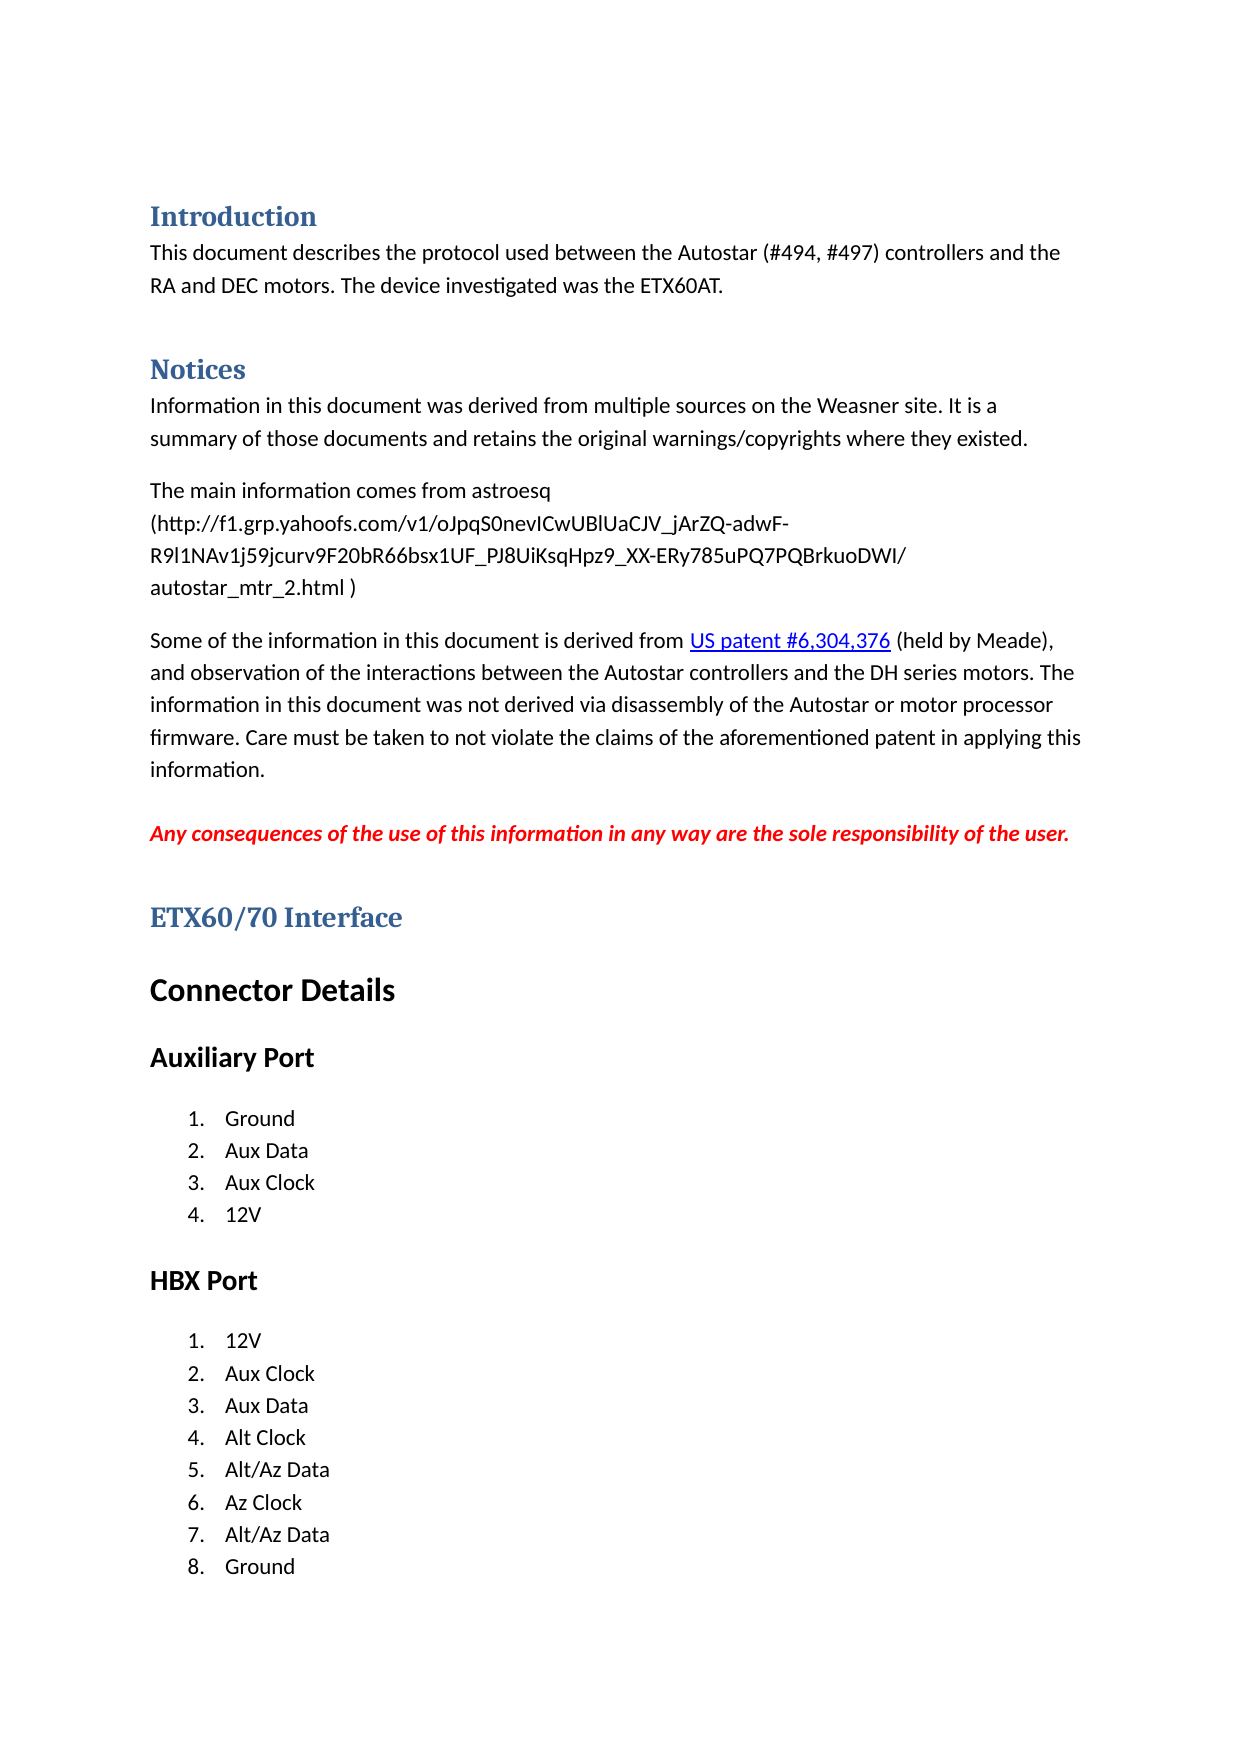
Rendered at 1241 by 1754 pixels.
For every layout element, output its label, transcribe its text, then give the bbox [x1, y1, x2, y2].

text This document describes the protocol used between the Autostar (#494, #497) controllers and the RA and DEC motors. The device investigated was the ETX60AT. [150, 238, 1090, 299]
list Alt/Az Data [187, 1520, 1090, 1548]
text Some of the information in this document is derived from US patent #6,304,376 (held by Meade), and observation of the interactions between the Autostar controllers and the DH series motors. The information in this document was not derived via disassembly of the Autostar or motor processor firmware. Care must be taken to not violate the claims of the aforementioned patent in applying this information. Any consequences of the use of this information in any way are the sole responsibility of the user. [150, 626, 1090, 847]
subtitle Introduction [150, 200, 1090, 233]
text Information in this document was derived from multiple sources on the Weasner site. It is a summary of those documents and retains the original warnings/copyrights where they existed. [150, 391, 1090, 452]
list Aux Clock [187, 1359, 1090, 1387]
subtitle Connector Details [150, 969, 1090, 1010]
list Az Clock [187, 1488, 1090, 1516]
list Ground [187, 1104, 1090, 1132]
text The main information comes from astroesq (http://f1.grp.yahoofs.com/v1/oJpqS0nevICwUBlUaCJV_jArZQ-adwF-R9l1NAv1j59jcurv9F20bR66bsx1UF_PJ8UiKsqHpz9_XX-ERy785uPQ7PQBrkuoDWI/autostar_mtr_2.html ) [150, 477, 1090, 601]
list Alt Clock [187, 1423, 1090, 1451]
list Alt/Az Data [187, 1455, 1090, 1483]
subtitle Auxiliary Port [150, 1039, 1090, 1075]
list 12V [187, 1327, 1090, 1355]
list Aux Clock [187, 1168, 1090, 1196]
subtitle ETX60/70 Interface [150, 902, 1090, 935]
list Ground [187, 1552, 1090, 1580]
list Aux Data [187, 1391, 1090, 1419]
list Aux Data [187, 1136, 1090, 1164]
subtitle Notices [150, 353, 1090, 386]
list 12V [187, 1201, 1090, 1228]
subtitle HBX Port [150, 1262, 1090, 1297]
